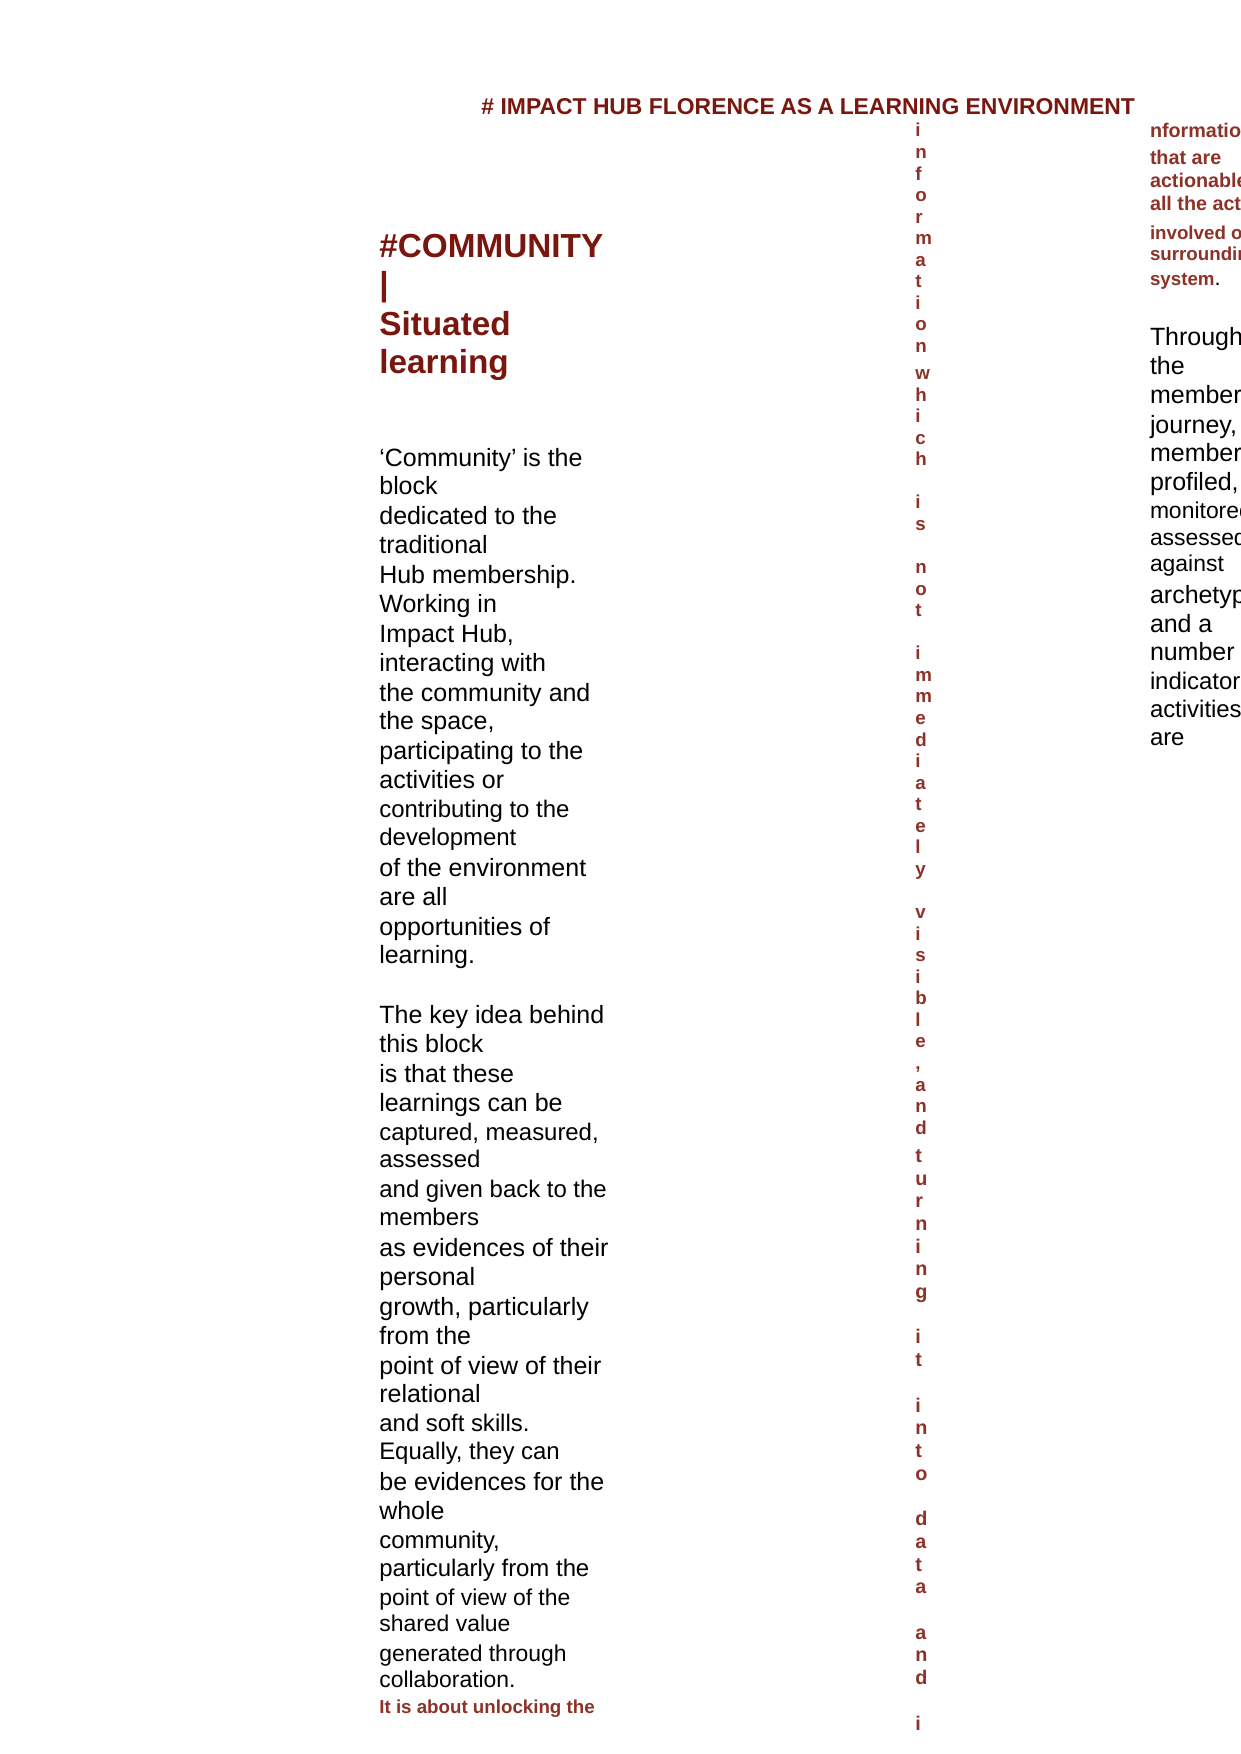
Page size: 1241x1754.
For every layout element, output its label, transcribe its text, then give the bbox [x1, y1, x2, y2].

text turning it into data and information [1150, 119, 1240, 142]
text growth, particularly from the [379, 1292, 612, 1349]
text that are actionable for all the actors [1150, 146, 1240, 214]
text Throughout the membership [1150, 322, 1240, 408]
text and soft skills. Equally, they can [379, 1409, 612, 1464]
text point of view of the shared value [379, 1583, 612, 1636]
text ‘Community’ is the block [379, 442, 612, 500]
text captured, measured, assessed [379, 1118, 612, 1173]
text journey, members are profiled, [1150, 409, 1240, 496]
text archetypes and a number of [1150, 580, 1240, 666]
text involved or surrounding the system. [1150, 221, 1240, 290]
text participating to the activities or [379, 736, 612, 794]
text point of view of their relational [379, 1351, 612, 1408]
text monitored and assessed against [1150, 497, 1240, 576]
text indicators and activities that are [1150, 667, 1240, 750]
text dedicated to the traditional [379, 501, 612, 559]
text Hub membership. Working in [379, 560, 612, 617]
text Situated learning [379, 304, 612, 381]
text #COMMUNITY | [379, 226, 612, 302]
text which is not immediately visible, and [915, 371, 921, 606]
text # IMPACT HUB FLORENCE AS A LEARNING ENVIRONMENT [481, 93, 1152, 119]
text of the environment are all [379, 853, 612, 910]
text turning it into data and information [915, 1562, 921, 1734]
text generated through collaboration. [379, 1640, 612, 1693]
text which is not immediately visible, and [915, 608, 921, 800]
text and given back to the members [379, 1175, 612, 1231]
text contributing to the development [379, 795, 612, 850]
text opportunities of learning. [379, 911, 612, 969]
text which is not immediately visible, and [915, 909, 921, 1138]
text turning it into data and information [915, 1153, 921, 1356]
text as evidences of their personal [379, 1233, 612, 1291]
text is that these learnings can be [379, 1059, 612, 1116]
text Impact Hub, interacting with [379, 619, 612, 676]
text The key idea behind this block [379, 1000, 612, 1058]
text the community and the space, [379, 677, 612, 735]
text be evidences for the whole [379, 1467, 612, 1524]
text It is about unlocking the information [379, 1696, 612, 1717]
text community, particularly from the [379, 1526, 612, 1581]
